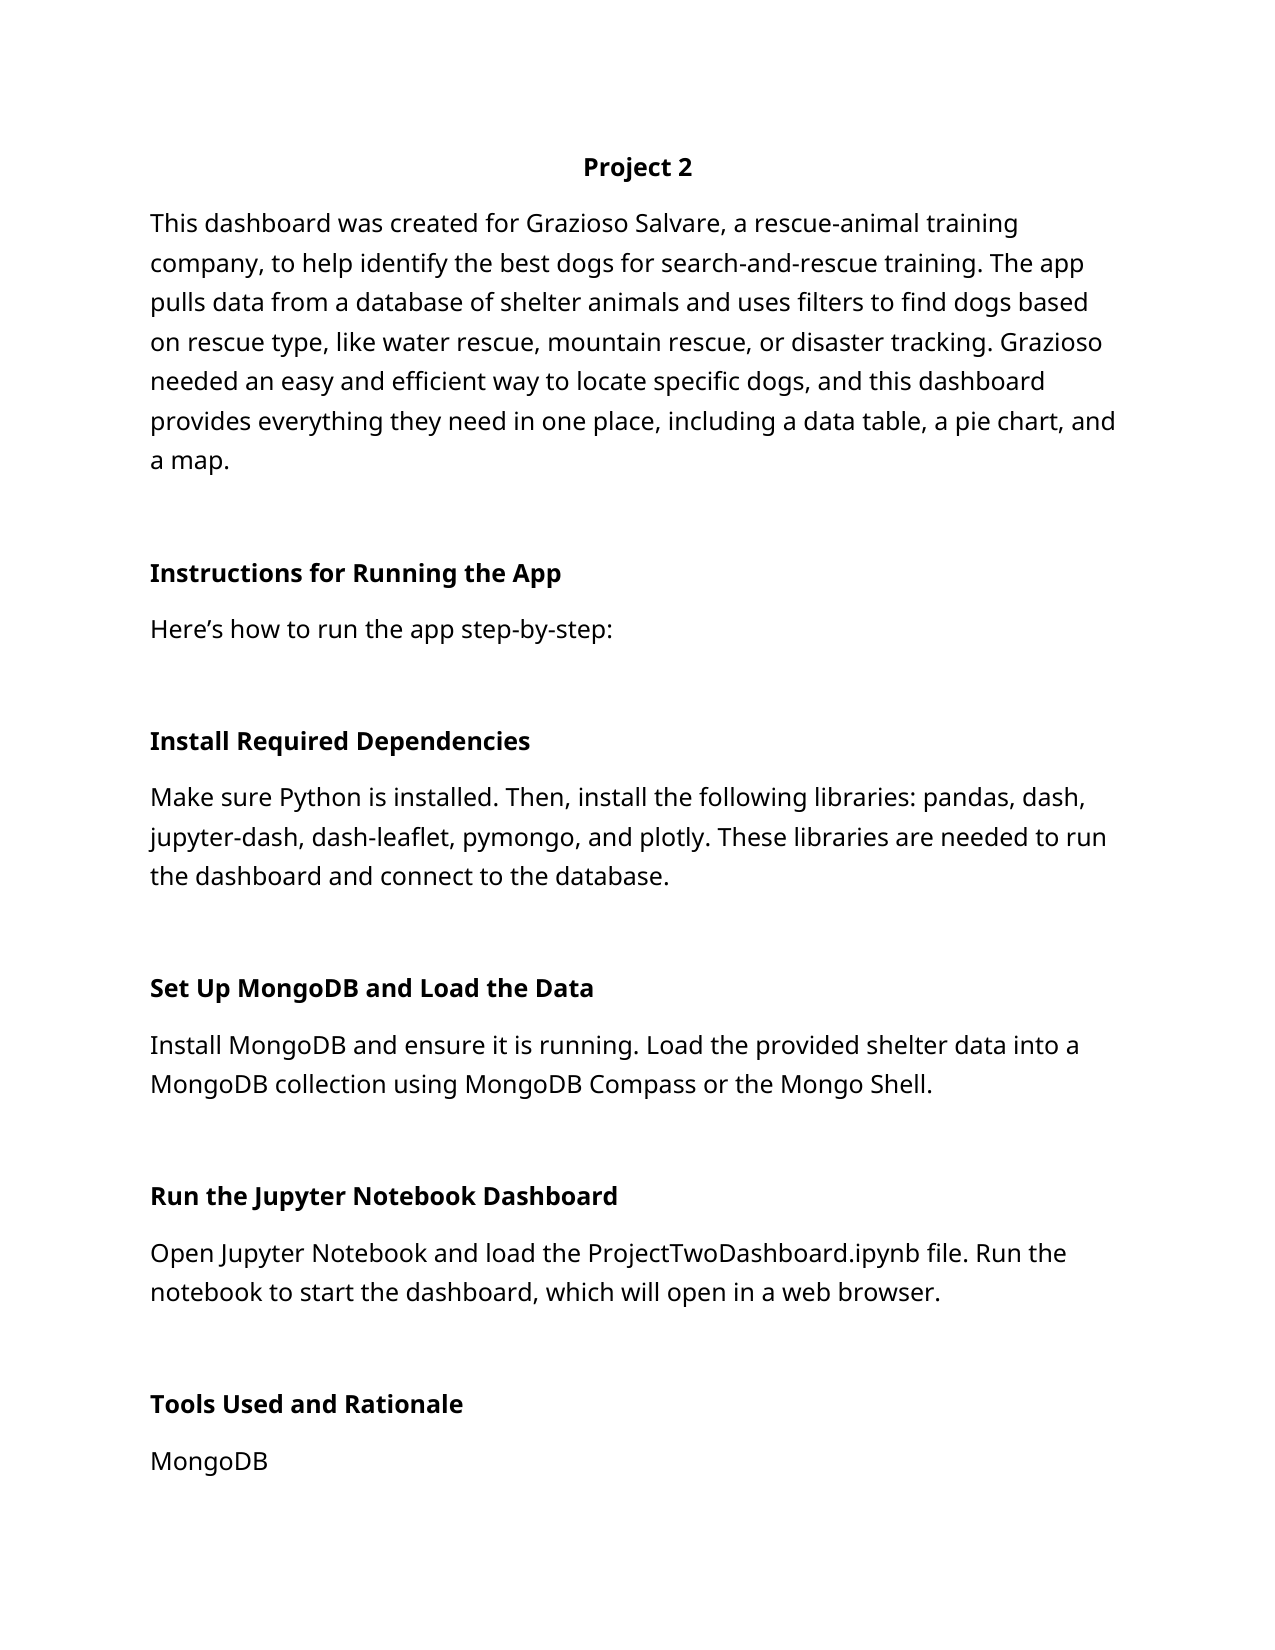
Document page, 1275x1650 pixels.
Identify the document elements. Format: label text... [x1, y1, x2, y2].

text Run the Jupyter Notebook Dashboard [150, 1179, 1125, 1213]
text Make sure Python is installed. Then, install the following libraries: pandas, dash, jupyter-dash, dash-leaflet, pymongo, and plotly. These libraries are needed to run the dashboard and connect to the database. [150, 780, 1125, 893]
text Project 2 [150, 150, 1125, 184]
text Here’s how to run the app step-by-step: [150, 611, 1125, 646]
text This dashboard was created for Grazioso Salvare, a rescue-animal training company, to help identify the best dogs for search-and-rescue training. The app pulls data from a database of shelter animals and uses filters to find dogs based on rescue type, like water rescue, mountain rescue, or disaster tracking. Grazioso needed an easy and efficient way to locate specific dogs, and this dashboard provides everything they need in one place, including a data table, a pie chart, and a map. [150, 206, 1125, 477]
text MongoDB [150, 1443, 1125, 1477]
text Install MongoDB and ensure it is running. Load the provided shelter data into a MongoDB collection using MongoDB Compass or the Mongo Shell. [150, 1027, 1125, 1101]
text Tools Used and Rationale [150, 1387, 1125, 1421]
text Install Required Dependencies [150, 724, 1125, 758]
text Set Up MongoDB and Load the Data [150, 971, 1125, 1005]
text Open Jupyter Notebook and load the ProjectTwoDashboard.ipynb file. Run the notebook to start the dashboard, which will open in a web browser. [150, 1235, 1125, 1309]
text Instructions for Running the App [150, 555, 1125, 589]
